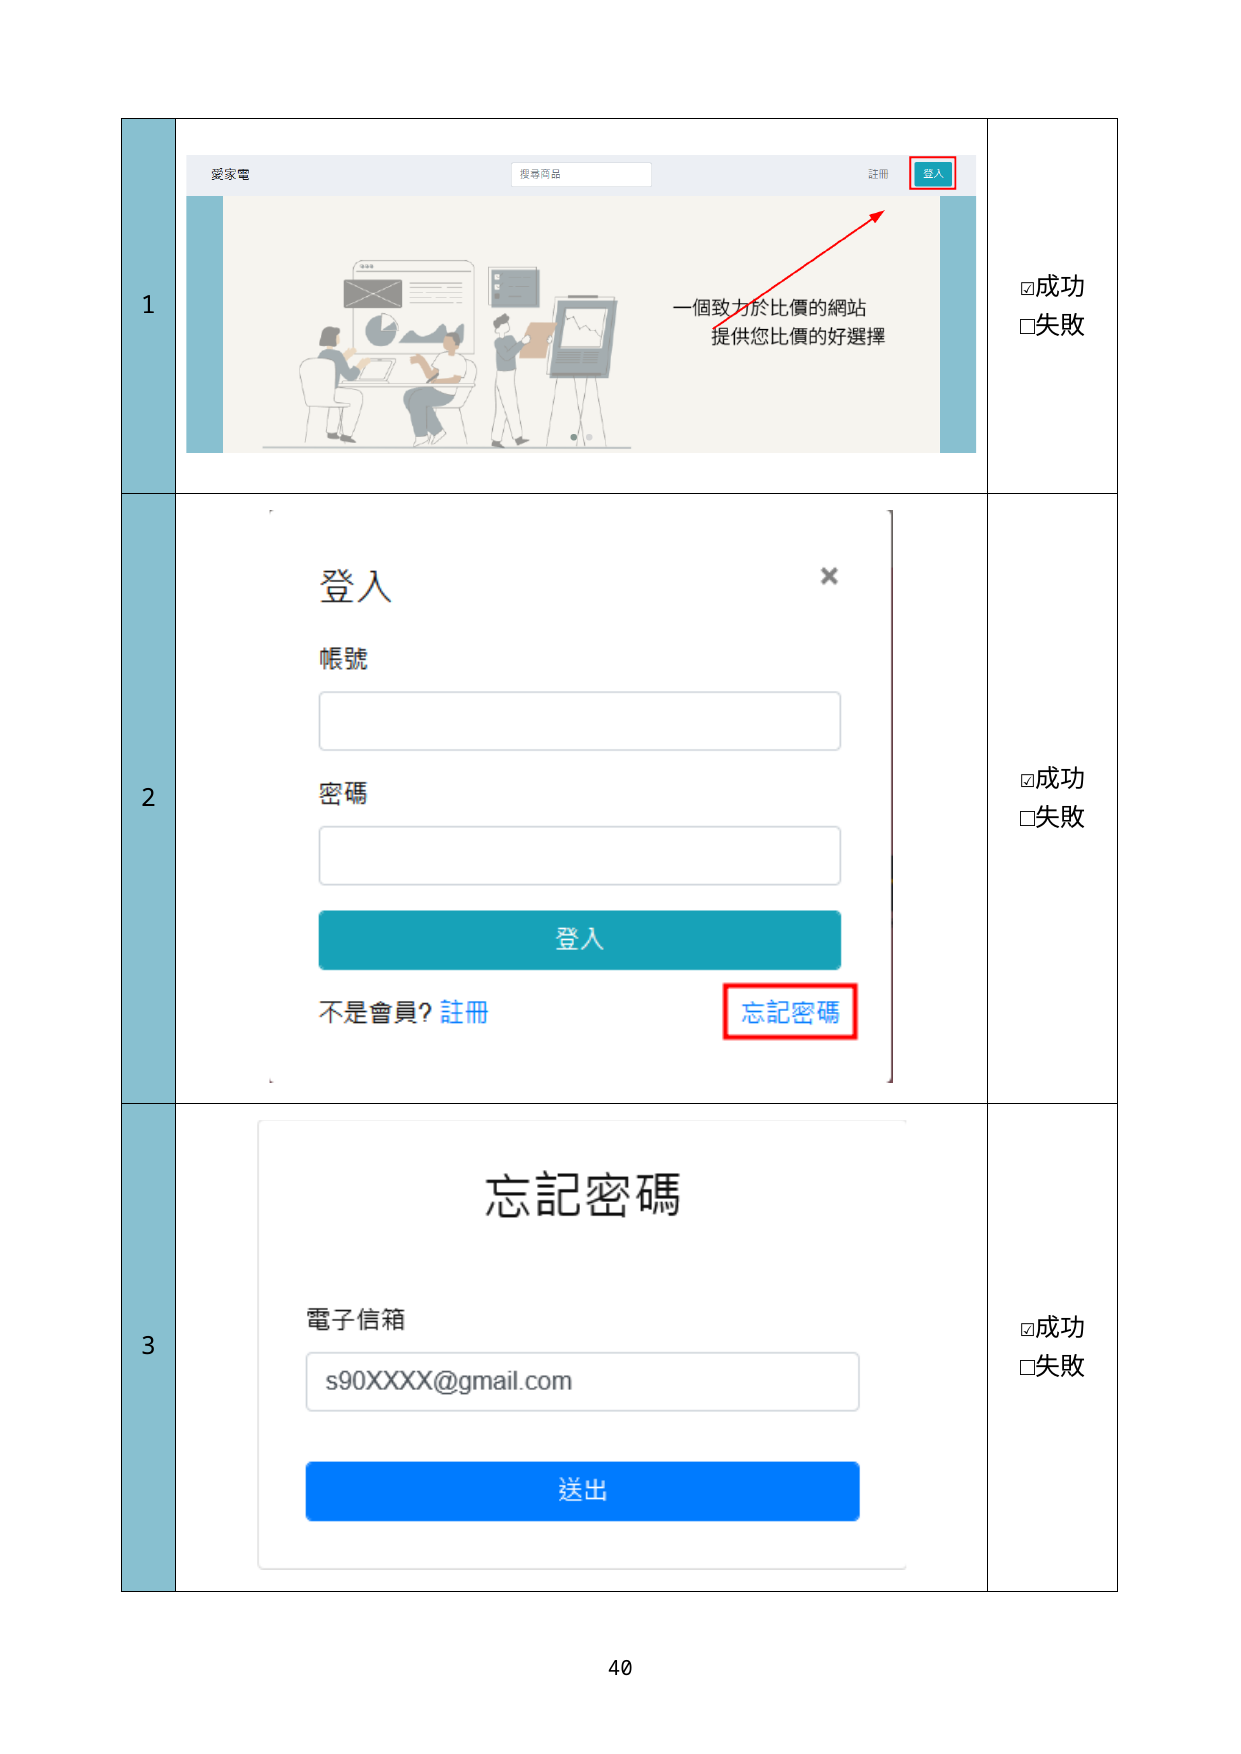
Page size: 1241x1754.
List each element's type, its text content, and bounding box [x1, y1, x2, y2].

picture [256, 1120, 907, 1570]
table_cell ☑成功 □失敗 [988, 1104, 1117, 1591]
table_cell ☑成功 □失敗 [988, 119, 1117, 493]
table_cell [176, 494, 987, 1103]
table_cell ☑成功 □失敗 [988, 494, 1117, 1103]
table_cell [176, 1104, 987, 1591]
table_cell 1 [122, 119, 175, 493]
picture [269, 510, 893, 1083]
table_cell 2 [122, 494, 175, 1103]
table_cell [176, 119, 987, 493]
picture [186, 155, 977, 453]
table_cell 3 [122, 1104, 175, 1591]
